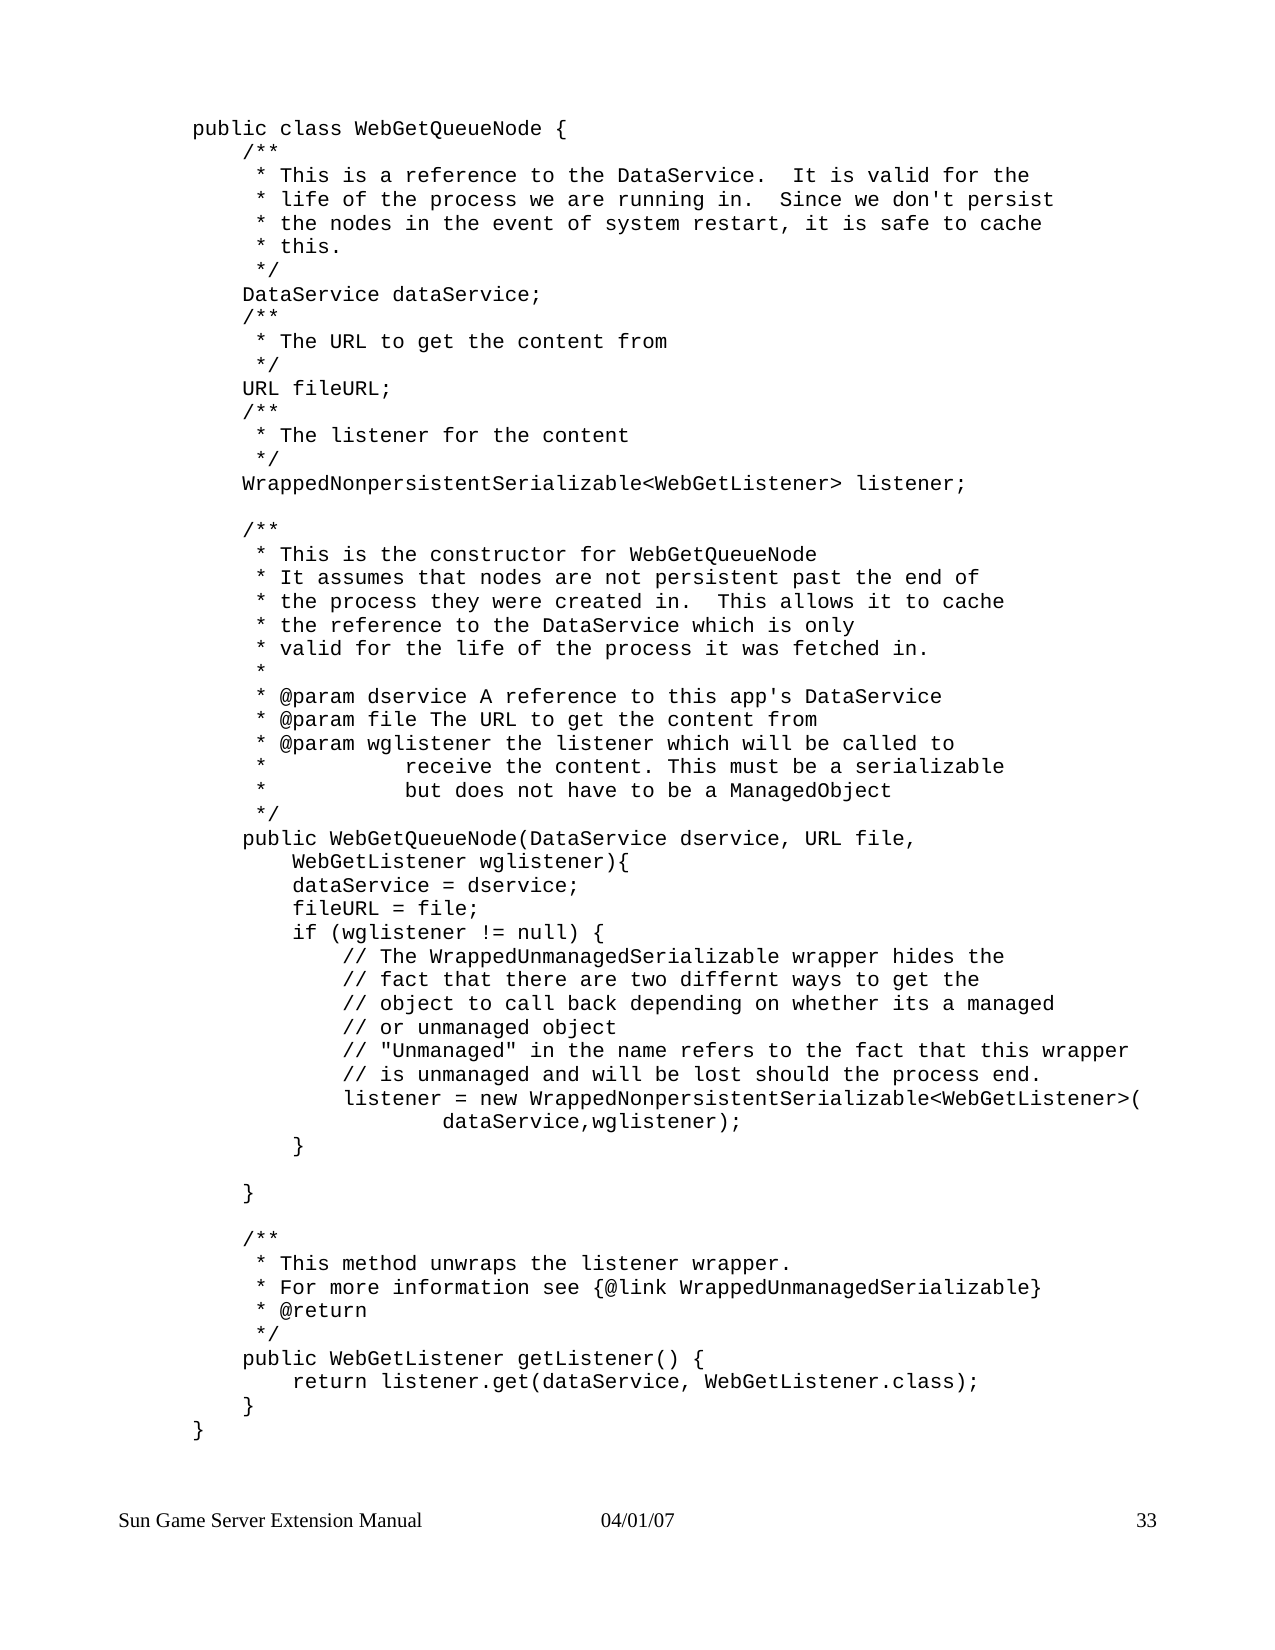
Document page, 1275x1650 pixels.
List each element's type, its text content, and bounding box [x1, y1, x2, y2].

text dataService,wglistener); [192, 1111, 1157, 1135]
text * @param wglistener the listener which will be called to [192, 733, 1157, 757]
text */ [192, 449, 1157, 473]
text // object to call back depending on whether its a managed [192, 993, 1157, 1017]
text // or unmanaged object [192, 1017, 1157, 1040]
text WebGetListener wglistener){ [192, 851, 1157, 875]
text * @param file The URL to get the content from [192, 709, 1157, 733]
text */ [192, 804, 1157, 827]
text // fact that there are two differnt ways to get the [192, 969, 1157, 993]
text } [192, 1182, 1157, 1206]
text } [192, 1419, 1157, 1442]
text * the reference to the DataService which is only [192, 615, 1157, 638]
text * but does not have to be a ManagedObject [192, 780, 1157, 804]
text * the process they were created in. This allows it to cache [192, 591, 1157, 615]
text if (wglistener != null) { [192, 922, 1157, 946]
text * the nodes in the event of system restart, it is safe to cache [192, 213, 1157, 236]
text /** [192, 520, 1157, 544]
text public class WebGetQueueNode { [192, 118, 1157, 142]
text */ [192, 354, 1157, 378]
text * This is a reference to the DataService. It is valid for the [192, 165, 1157, 189]
text /** [192, 307, 1157, 331]
text dataService = dservice; [192, 875, 1157, 898]
text } [192, 1135, 1157, 1158]
text fileURL = file; [192, 898, 1157, 922]
text * The URL to get the content from [192, 331, 1157, 354]
text /** [192, 402, 1157, 426]
text /** [192, 1229, 1157, 1253]
text * This method unwraps the listener wrapper. [192, 1253, 1157, 1277]
text WrappedNonpersistentSerializable<WebGetListener> listener; [192, 473, 1157, 496]
text * this. [192, 236, 1157, 260]
text * valid for the life of the process it was fetched in. [192, 638, 1157, 662]
text public WebGetQueueNode(DataService dservice, URL file, [192, 827, 1157, 851]
text public WebGetListener getListener() { [192, 1348, 1157, 1371]
text * This is the constructor for WebGetQueueNode [192, 544, 1157, 567]
text * life of the process we are running in. Since we don't persist [192, 189, 1157, 213]
text listener = new WrappedNonpersistentSerializable<WebGetListener>( [192, 1088, 1157, 1111]
text * For more information see {@link WrappedUnmanagedSerializable} [192, 1277, 1157, 1300]
text DataService dataService; [192, 284, 1157, 307]
text /** [192, 142, 1157, 165]
text URL fileURL; [192, 378, 1157, 402]
text } [192, 1395, 1157, 1419]
text */ [192, 260, 1157, 284]
text * [192, 662, 1157, 686]
text * It assumes that nodes are not persistent past the end of [192, 567, 1157, 591]
text // "Unmanaged" in the name refers to the fact that this wrapper [192, 1040, 1157, 1064]
text * @return [192, 1300, 1157, 1324]
text * @param dservice A reference to this app's DataService [192, 686, 1157, 709]
text // The WrappedUnmanagedSerializable wrapper hides the [192, 946, 1157, 969]
text */ [192, 1324, 1157, 1348]
text // is unmanaged and will be lost should the process end. [192, 1064, 1157, 1088]
text * receive the content. This must be a serializable [192, 757, 1157, 780]
text return listener.get(dataService, WebGetListener.class); [192, 1371, 1157, 1395]
text * The listener for the content [192, 426, 1157, 449]
